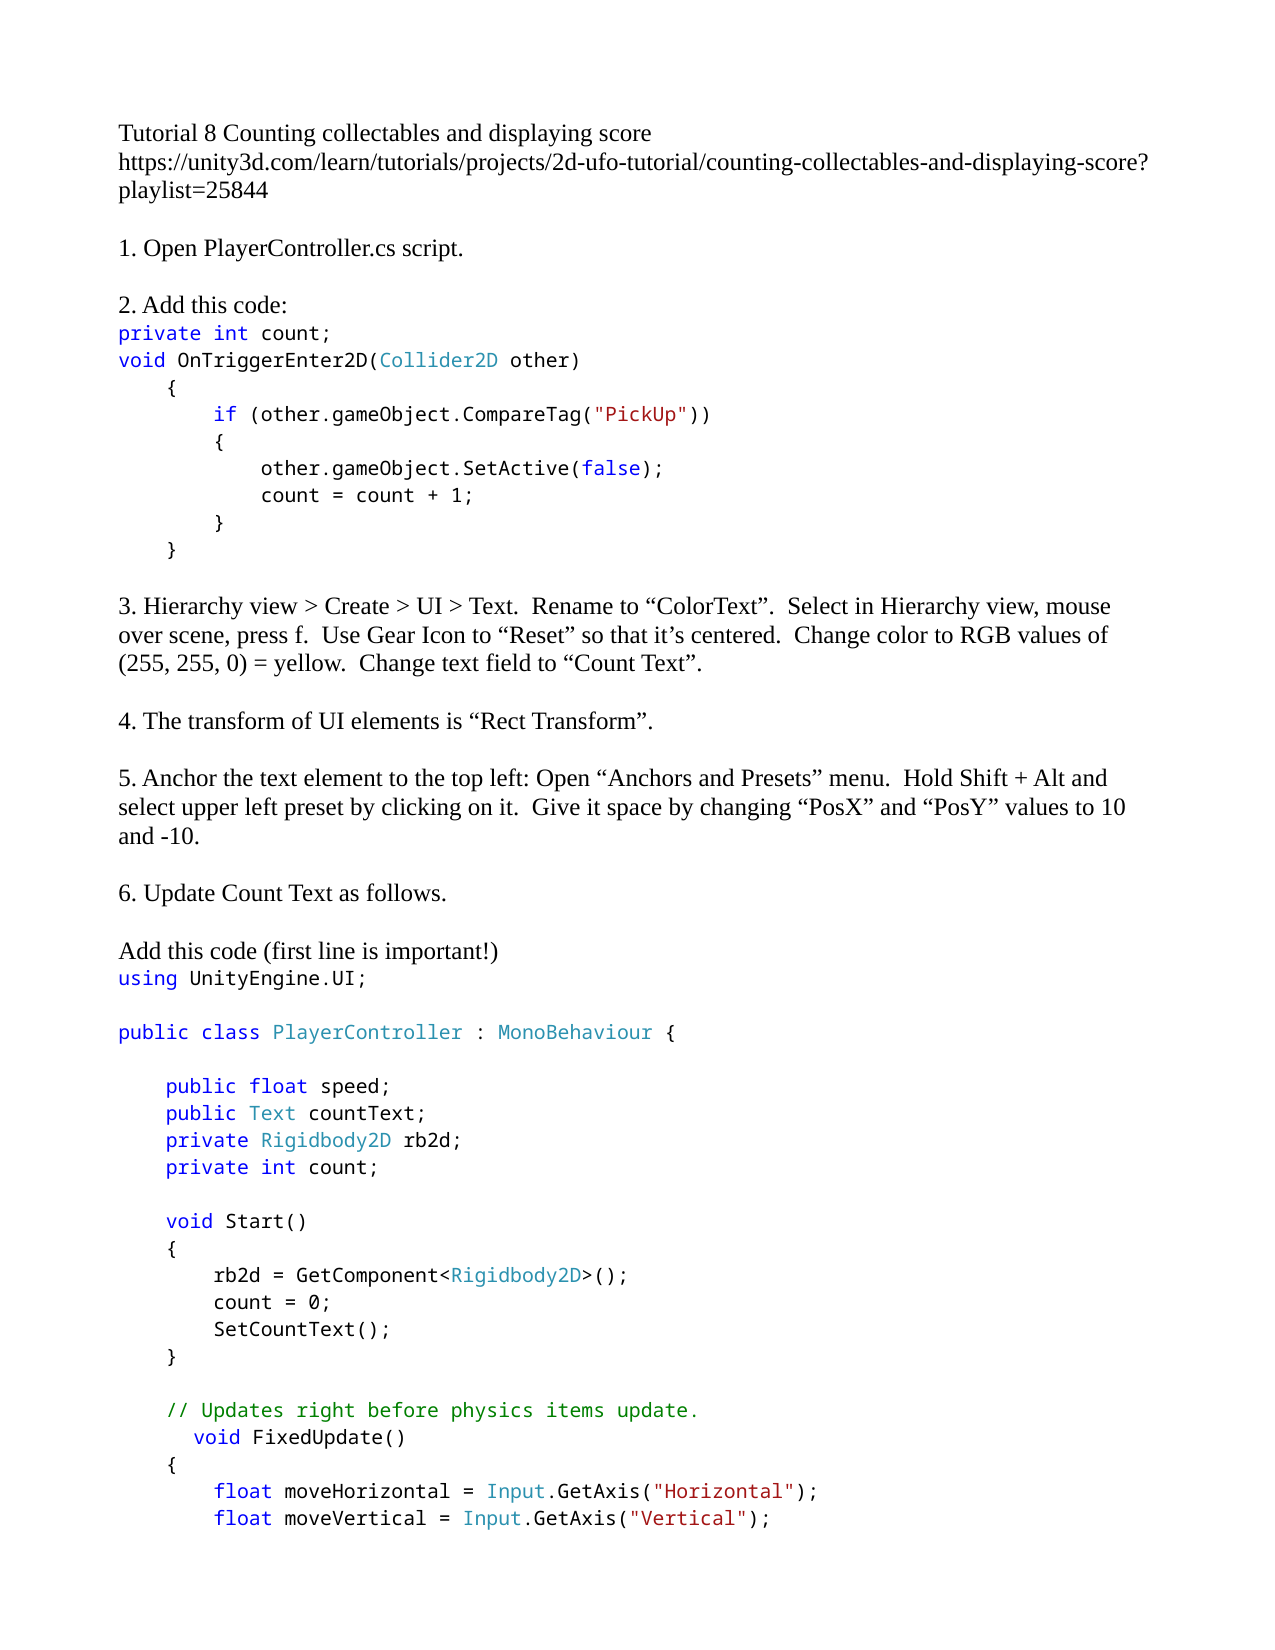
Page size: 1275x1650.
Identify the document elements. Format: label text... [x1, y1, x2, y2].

text count = count + 1; [118, 481, 1157, 508]
text private int count; [118, 319, 1157, 346]
text 2. Add this code: [118, 291, 1157, 319]
text other.gameObject.SetActive(false); [118, 454, 1157, 481]
text https://unity3d.com/learn/tutorials/projects/2d-ufo-tutorial/counting-collectables-and-displaying-score?playlist=25844 [118, 147, 1157, 204]
text 3. Hierarchy view > Create > UI > Text. Rename to “ColorText”. Select in Hierarchy view, mouse over scene, press f. Use Gear Icon to “Reset” so that it’s centered. Change color to RGB values of (255, 255, 0) = yellow. Change text field to “Count Text”. [118, 591, 1157, 677]
text } [118, 535, 1157, 562]
text void OnTriggerEnter2D(Collider2D other) [118, 346, 1157, 373]
text count = 0; [118, 1288, 1157, 1315]
text public Text countText; [118, 1099, 1157, 1127]
text private Rigidbody2D rb2d; [118, 1127, 1157, 1153]
text } [118, 508, 1157, 535]
text 4. The transform of UI elements is “Rect Transform”. [118, 706, 1157, 735]
text // Updates right before physics items update. [118, 1396, 1157, 1423]
text rb2d = GetComponent<Rigidbody2D>(); [118, 1261, 1157, 1288]
text if (other.gameObject.CompareTag("PickUp")) [118, 400, 1157, 427]
text Tutorial 8 Counting collectables and displaying score [118, 118, 1157, 147]
text 6. Update Count Text as follows. [118, 878, 1157, 907]
text Add this code (first line is important!) [118, 936, 1157, 965]
text 5. Anchor the text element to the top left: Open “Anchors and Presets” menu. Hold Shift + Alt and select upper left preset by clicking on it. Give it space by changing “PosX” and “PosY” values to 10 and -10. [118, 763, 1157, 850]
text float moveVertical = Input.GetAxis("Vertical"); [118, 1504, 1157, 1531]
text float moveHorizontal = Input.GetAxis("Horizontal"); [118, 1477, 1157, 1504]
text { [118, 427, 1157, 454]
text { [118, 1234, 1157, 1261]
text 1. Open PlayerController.cs script. [118, 233, 1157, 262]
text public float speed; [118, 1073, 1157, 1099]
text private int count; [118, 1153, 1157, 1181]
text public class PlayerController : MonoBehaviour { [118, 1019, 1157, 1046]
text SetCountText(); [118, 1315, 1157, 1342]
text { [118, 373, 1157, 400]
text { [118, 1450, 1157, 1477]
text void Start() [118, 1207, 1157, 1234]
text } [118, 1342, 1157, 1369]
text using UnityEngine.UI; [118, 965, 1157, 992]
text void FixedUpdate() [118, 1423, 1157, 1450]
